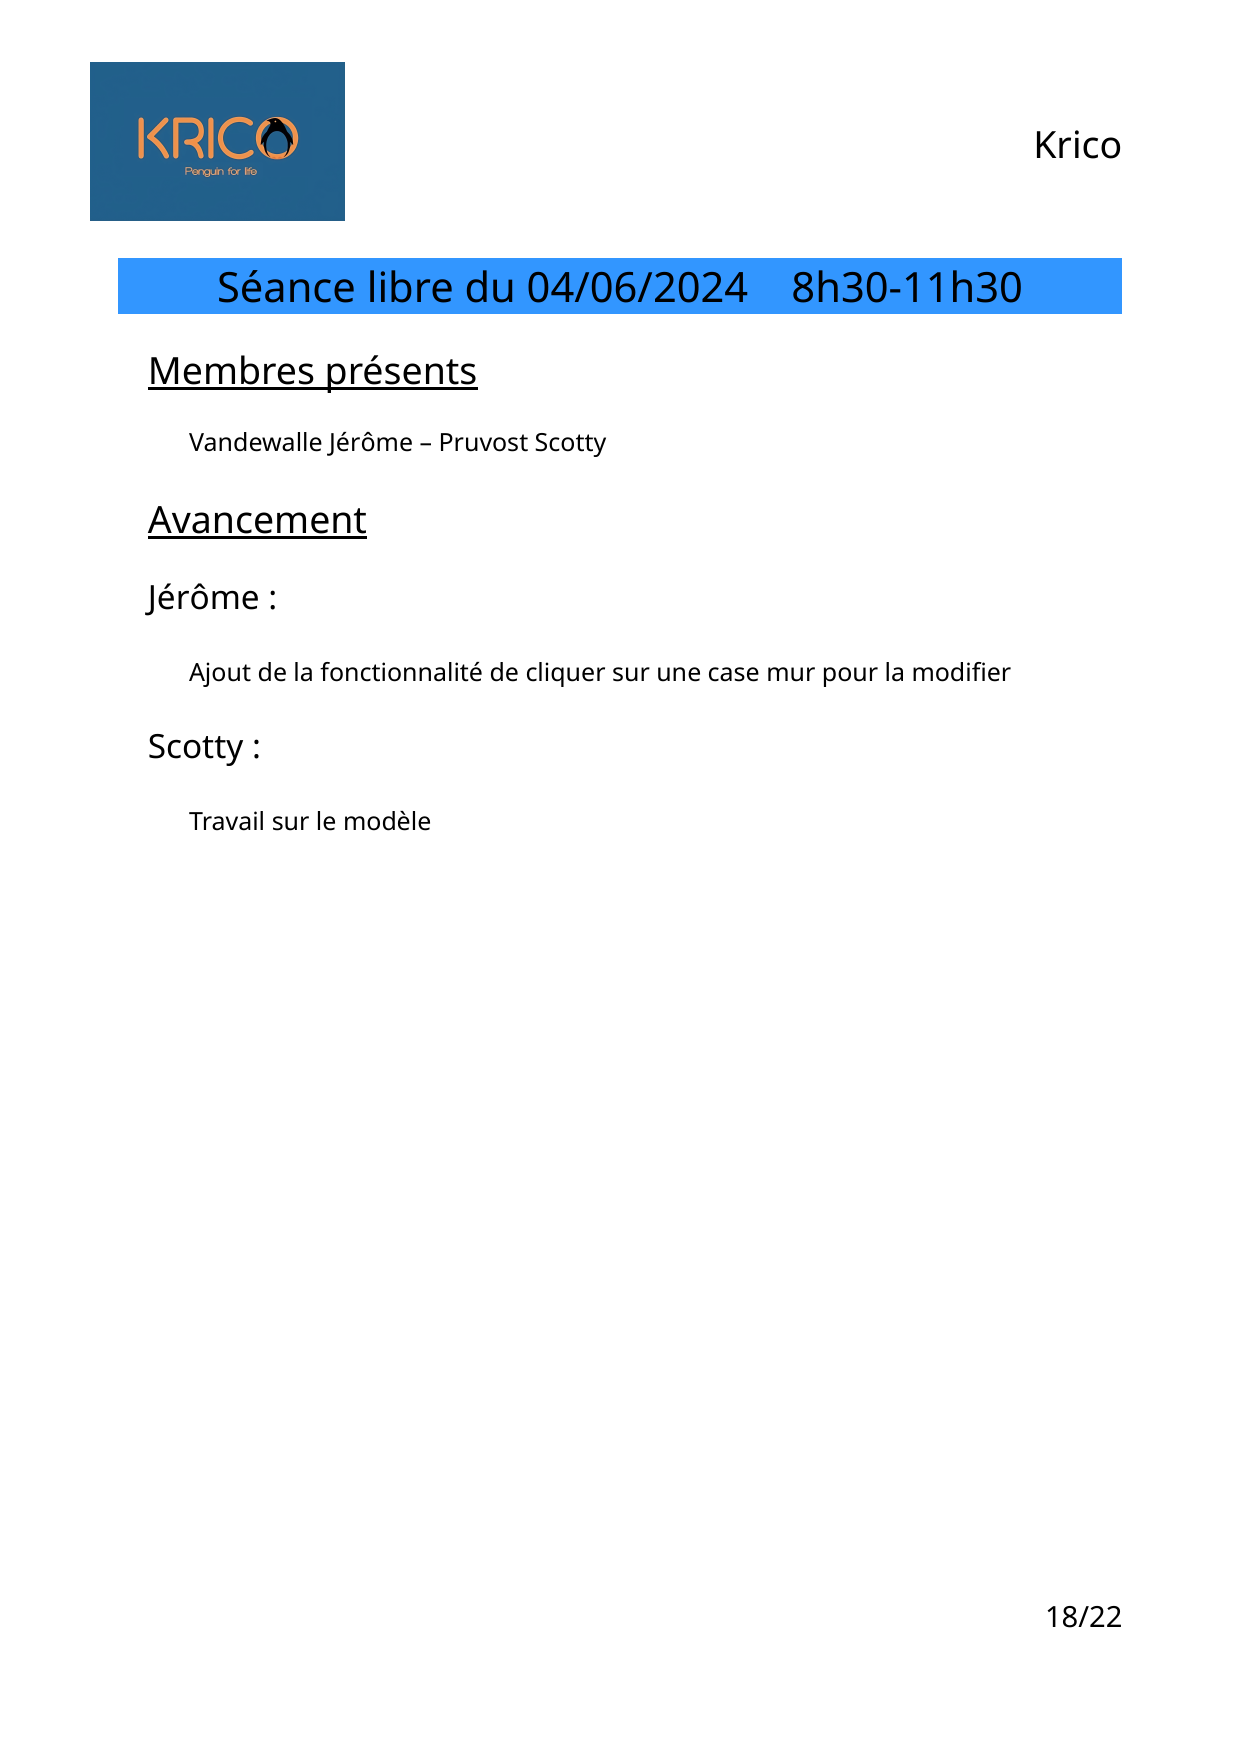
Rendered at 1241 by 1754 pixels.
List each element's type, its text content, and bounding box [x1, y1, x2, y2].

text Ajout de la fonctionnalité de cliquer sur une case mur pour la modifier [148, 654, 1093, 688]
subtitle Membres présents [148, 344, 1122, 395]
subtitle Séance libre du 04/06/2024 8h30-11h30 [118, 258, 1122, 314]
subtitle Jérôme : [148, 574, 1122, 619]
text Vandewalle Jérôme – Pruvost Scotty [148, 424, 1093, 458]
subtitle Avancement [148, 493, 1122, 544]
picture [90, 62, 345, 221]
text Travail sur le modèle [148, 804, 1093, 838]
subtitle Scotty : [148, 723, 1122, 768]
